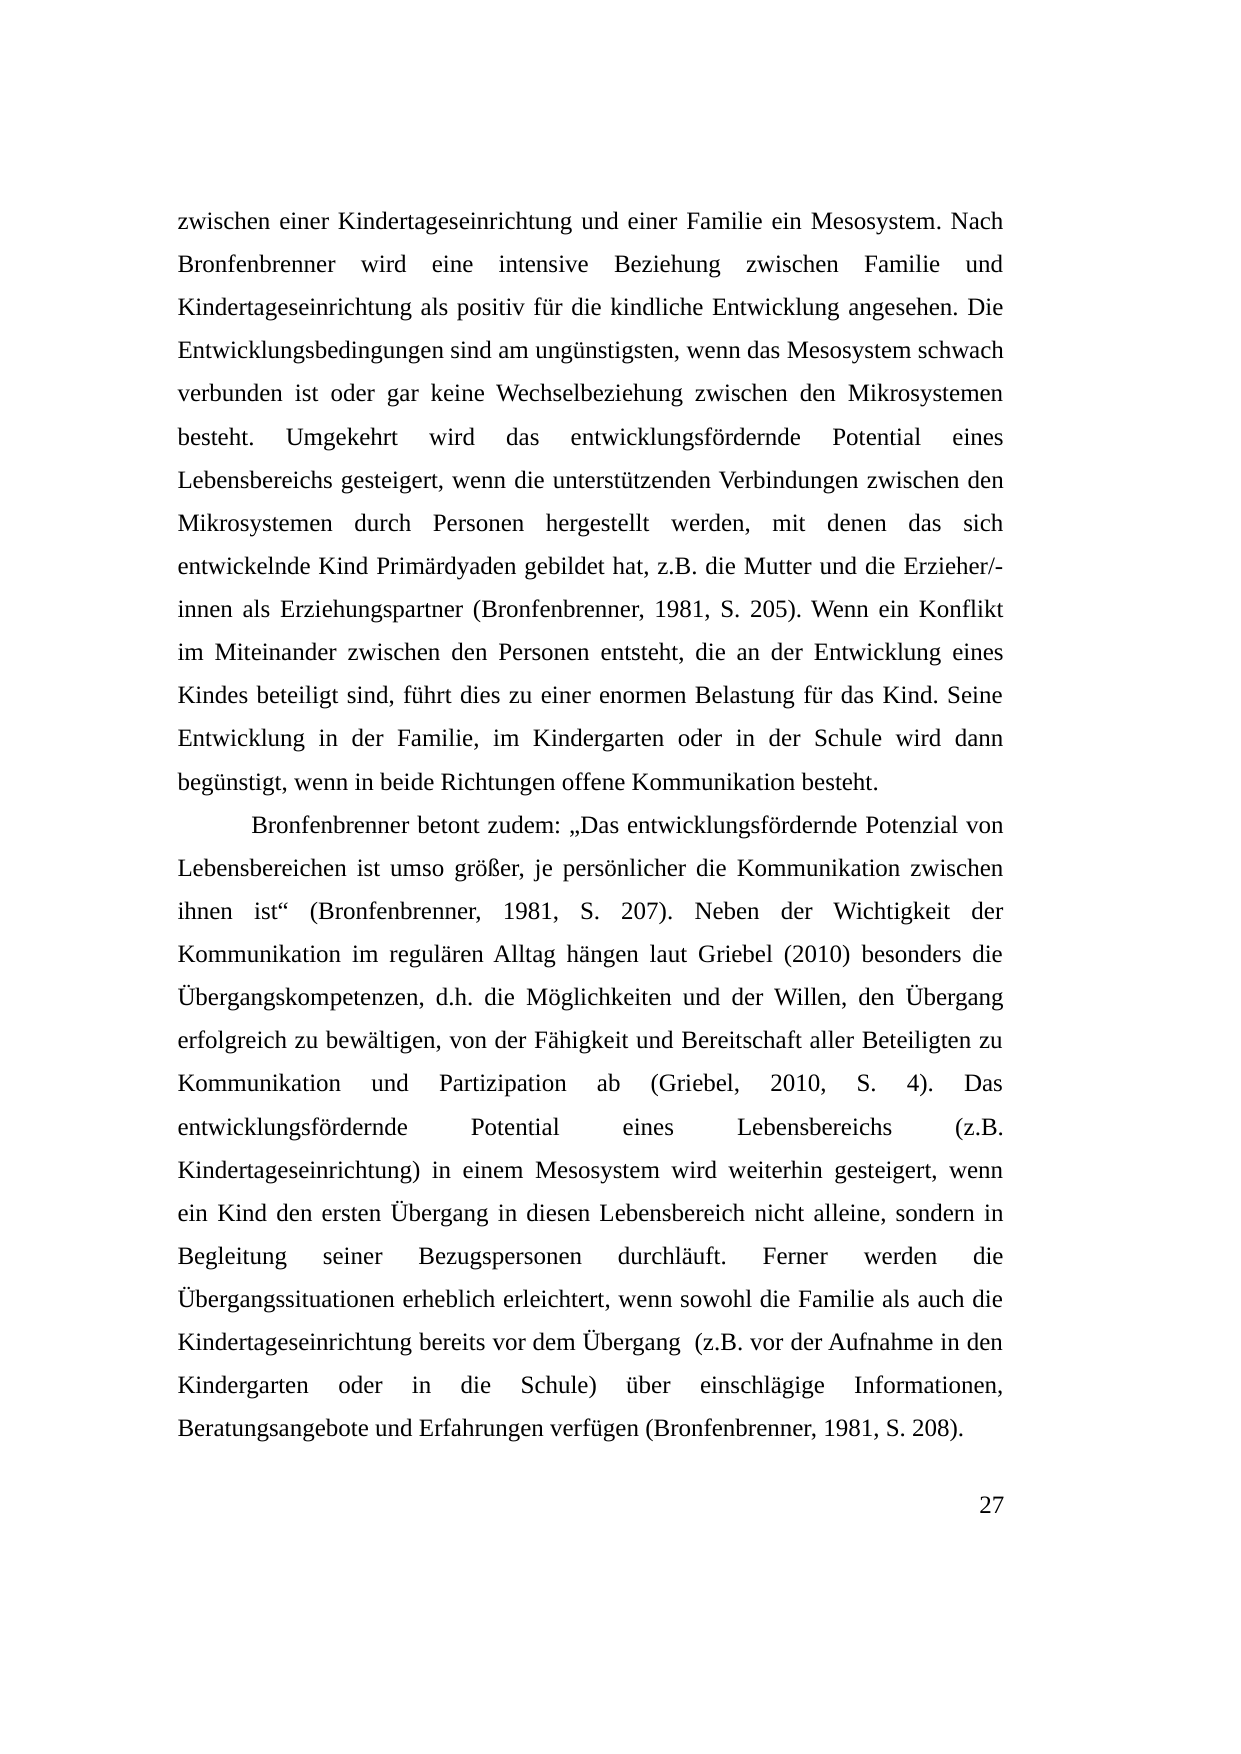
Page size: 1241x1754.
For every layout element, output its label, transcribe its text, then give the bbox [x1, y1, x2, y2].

text Bronfenbrenner betont zudem: „Das entwicklungsfördernde Potenzial von Lebensbereichen ist umso größer, je persönlicher die Kommunikation zwischen ihnen ist“ (Bronfenbrenner, 1981, S. 207). Neben der Wichtigkeit der Kommunikation im regulären Alltag hängen laut Griebel (2010) besonders die Übergangskompetenzen, d.h. die Möglichkeiten und der Willen, den Übergang erfolgreich zu bewältigen, von der Fähigkeit und Bereitschaft aller Beteiligten zu Kommunikation und Partizipation ab (Griebel, 2010, S. 4). Das entwicklungsfördernde Potential eines Lebensbereichs (z.B. Kindertageseinrichtung) in einem Mesosystem wird weiterhin gesteigert, wenn ein Kind den ersten Übergang in diesen Lebensbereich nicht alleine, sondern in Begleitung seiner Bezugspersonen durchläuft. Ferner werden die Übergangssituationen erheblich erleichtert, wenn sowohl die Familie als auch die Kindertageseinrichtung bereits vor dem Übergang (z.B. vor der Aufnahme in den Kindergarten oder in die Schule) über einschlägige Informationen, Beratungsangebote und Erfahrungen verfügen (Bronfenbrenner, 1981, S. 208). [177, 810, 1004, 1442]
text zwischen einer Kindertageseinrichtung und einer Familie ein Mesosystem. Nach Bronfenbrenner wird eine intensive Beziehung zwischen Familie und Kindertageseinrichtung als positiv für die kindliche Entwicklung angesehen. Die Entwicklungsbedingungen sind am ungünstigsten, wenn das Mesosystem schwach verbunden ist oder gar keine Wechselbeziehung zwischen den Mikrosystemen besteht. Umgekehrt wird das entwicklungsfördernde Potential eines Lebensbereichs gesteigert, wenn die unterstützenden Verbindungen zwischen den Mikrosystemen durch Personen hergestellt werden, mit denen das sich entwickelnde Kind Primärdyaden gebildet hat, z.B. die Mutter und die Erzieher/-innen als Erziehungspartner (Bronfenbrenner, 1981, S. 205). Wenn ein Konflikt im Miteinander zwischen den Personen entsteht, die an der Entwicklung eines Kindes beteiligt sind, führt dies zu einer enormen Belastung für das Kind. Seine Entwicklung in der Familie, im Kindergarten oder in der Schule wird dann begünstigt, wenn in beide Richtungen offene Kommunikation besteht. [177, 206, 1004, 795]
